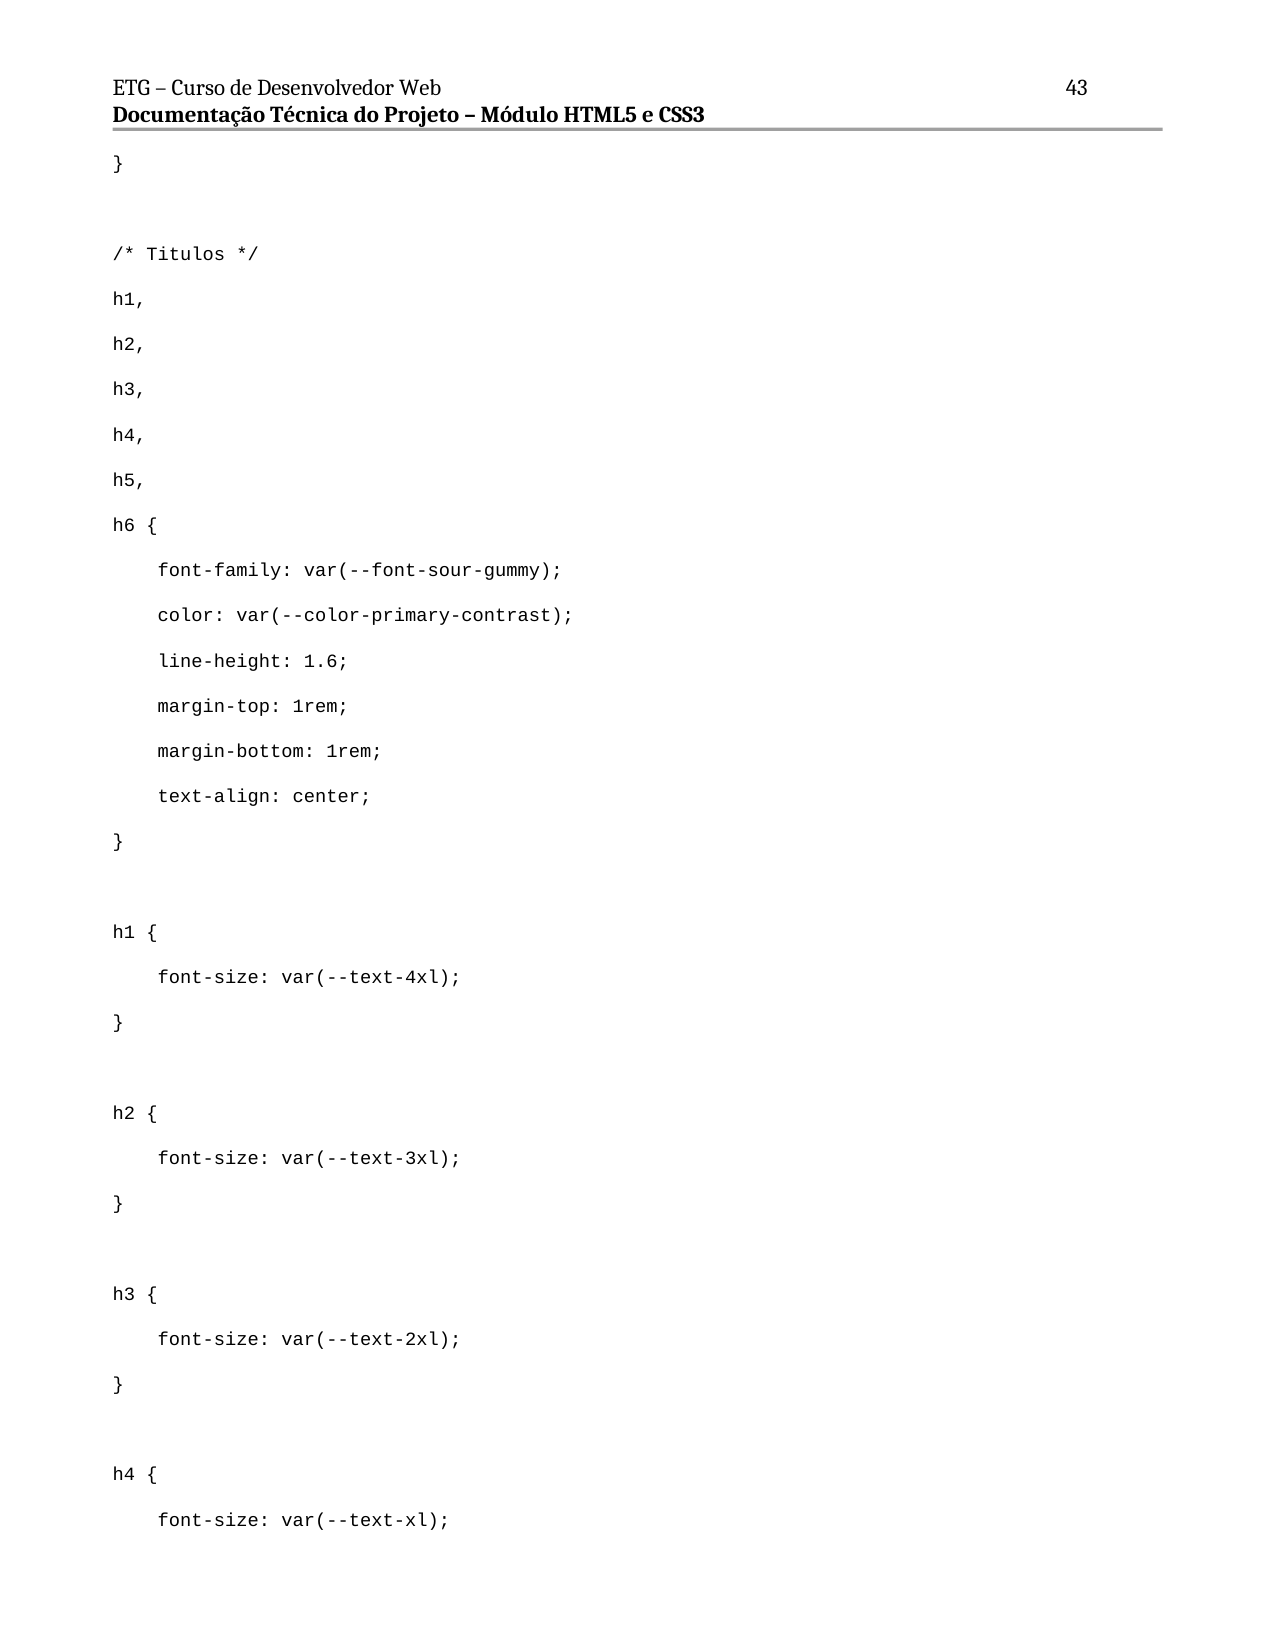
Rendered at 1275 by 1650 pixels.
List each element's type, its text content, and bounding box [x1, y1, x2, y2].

text h2 { [112, 1103, 1162, 1125]
text font-size: var(--text-4xl); [112, 968, 1162, 989]
text h4, [112, 425, 1162, 447]
text margin-top: 1rem; [112, 697, 1162, 718]
text font-family: var(--font-sour-gummy); [112, 561, 1162, 582]
text margin-bottom: 1rem; [112, 742, 1162, 763]
text color: var(--color-primary-contrast); [112, 606, 1162, 627]
text /* Titulos */ [112, 244, 1162, 266]
text } [112, 1375, 1162, 1396]
text h3, [112, 380, 1162, 401]
text h3 { [112, 1284, 1162, 1306]
text h1, [112, 290, 1162, 311]
text } [112, 832, 1162, 853]
text text-align: center; [112, 787, 1162, 808]
text } [112, 1194, 1162, 1215]
text } [112, 1013, 1162, 1034]
text h1 { [112, 923, 1162, 944]
text } [112, 154, 1162, 175]
text h5, [112, 471, 1162, 492]
text h2, [112, 335, 1162, 356]
text h4 { [112, 1465, 1162, 1486]
text line-height: 1.6; [112, 651, 1162, 673]
text font-size: var(--text-3xl); [112, 1149, 1162, 1170]
text font-size: var(--text-xl); [112, 1510, 1162, 1532]
text font-size: var(--text-2xl); [112, 1329, 1162, 1351]
text h6 { [112, 516, 1162, 537]
